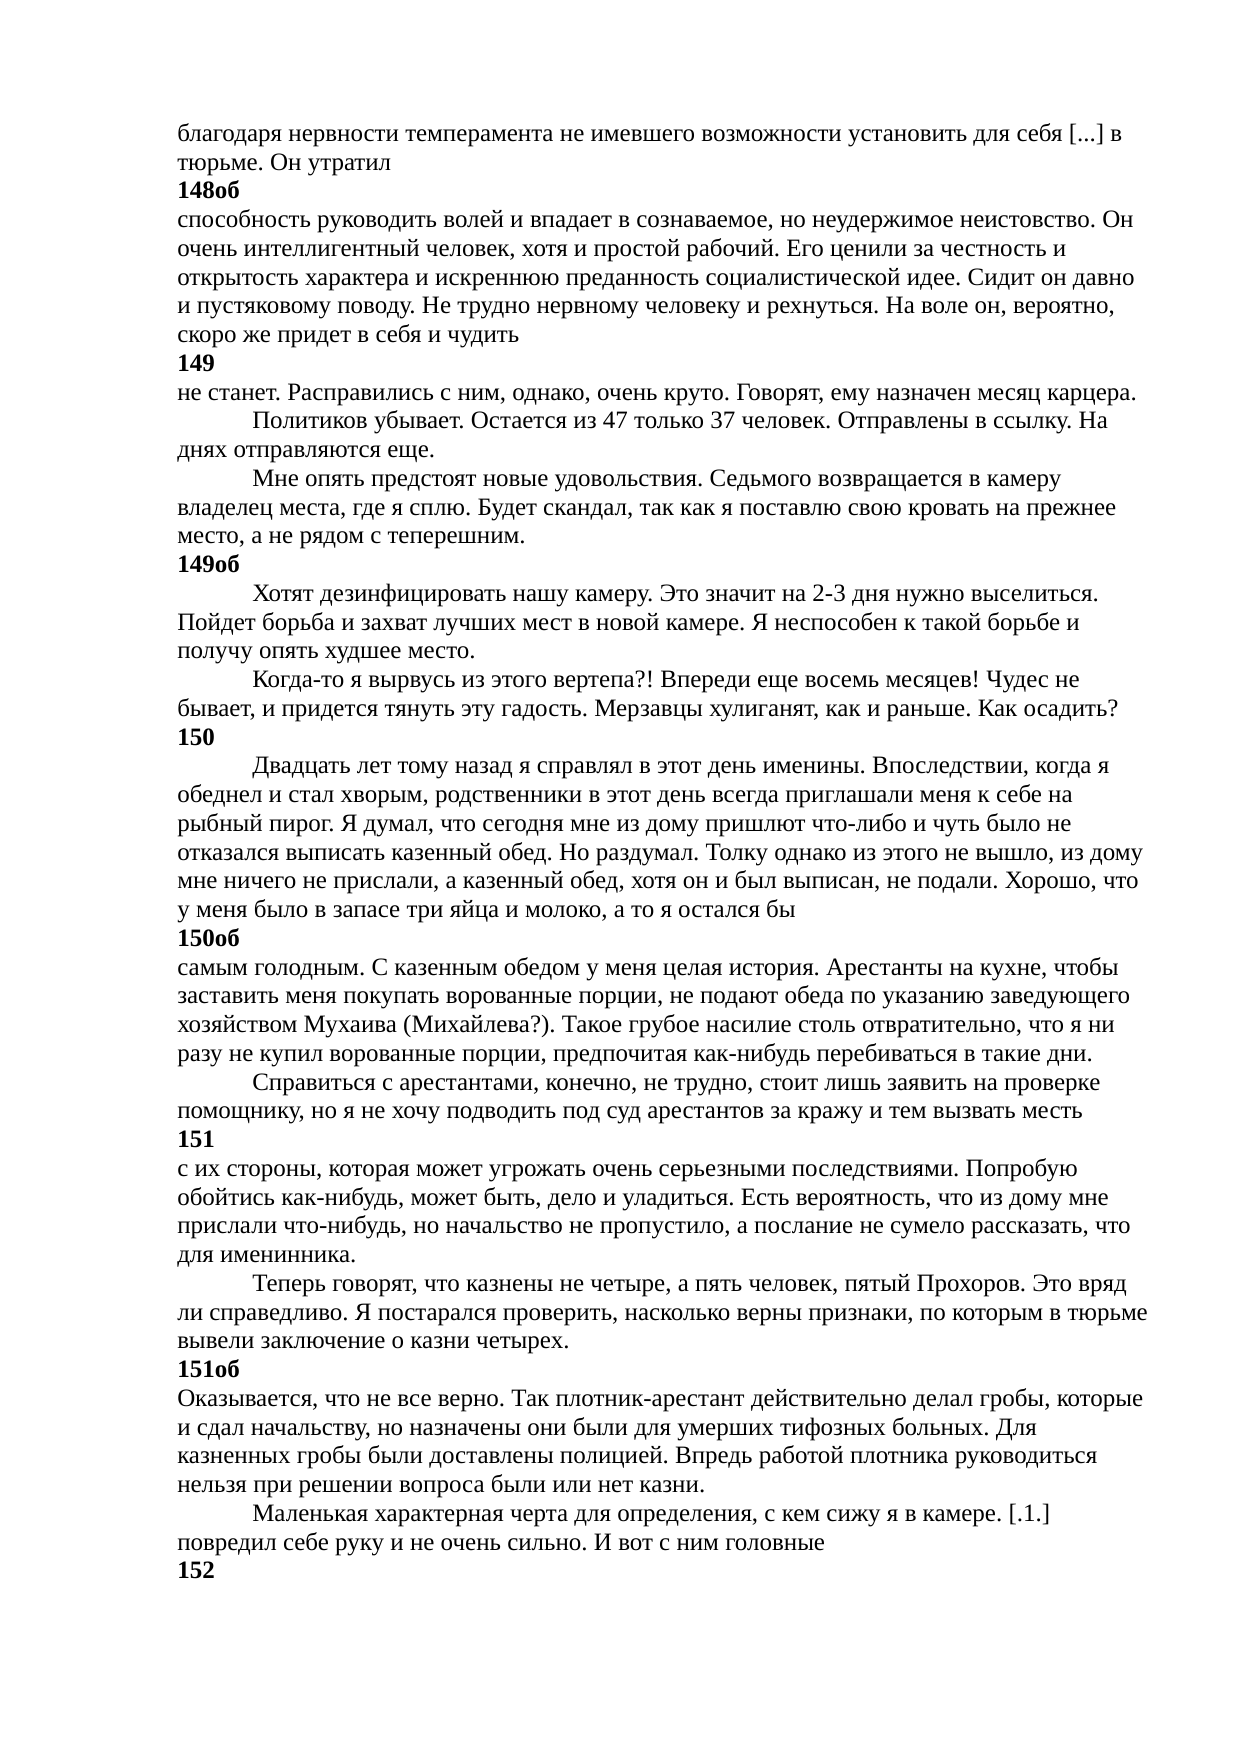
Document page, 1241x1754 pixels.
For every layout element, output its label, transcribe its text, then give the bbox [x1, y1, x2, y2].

text Маленькая характерная черта для определения, с кем сижу я в камере. [.1.] повредил себе руку и не очень сильно. И вот с ним головные [177, 1498, 1152, 1556]
text самым голодным. С казенным обедом у меня целая история. Арестанты на кухне, чтобы заставить меня покупать ворованные порции, не подают обеда по указанию заведующего хозяйством Мухаива (Михайлева?). Такое грубое насилие столь отвратительно, что я ни разу не купил ворованные порции, предпочитая как-нибудь перебиваться в такие дни. [177, 952, 1152, 1067]
text благодаря нервности темперамента не имевшего возможности установить для себя [...] в тюрьме. Он утратил [177, 118, 1152, 176]
text Двадцать лет тому назад я справлял в этот день именины. Впоследствии, когда я обеднел и стал хворым, родственники в этот день всегда приглашали меня к себе на рыбный пирог. Я думал, что сегодня мне из дому пришлют что-либо и чуть было не отказался выписать казенный обед. Но раздумал. Толку однако из этого не вышло, из дому мне ничего не прислали, а казенный обед, хотя он и был выписан, не подали. Хорошо, что у меня было в запасе три яйца и молоко, а то я остался бы [177, 751, 1152, 923]
text 148об [177, 176, 1152, 204]
text с их стороны, которая может угрожать очень серьезными последствиями. Попробую обойтись как-нибудь, может быть, дело и уладиться. Есть вероятность, что из дому мне прислали что-нибудь, но начальство не пропустило, а послание не сумело рассказать, что для именинника. [177, 1153, 1152, 1268]
text 152 [177, 1556, 1152, 1584]
text не станет. Расправились с ним, однако, очень круто. Говорят, ему назначен месяц карцера. [177, 377, 1152, 406]
text Когда-то я вырвусь из этого вертепа?! Впереди еще восемь месяцев! Чудес не бывает, и придется тянуть эту гадость. Мерзавцы хулиганят, как и раньше. Как осадить? [177, 664, 1152, 722]
text Хотят дезинфицировать нашу камеру. Это значит на 2-3 дня нужно выселиться. Пойдет борьба и захват лучших мест в новой камере. Я неспособен к такой борьбе и получу опять худшее место. [177, 578, 1152, 664]
text 149об [177, 549, 1152, 578]
text 151об [177, 1354, 1152, 1383]
text Мне опять предстоят новые удовольствия. Седьмого возвращается в камеру владелец места, где я сплю. Будет скандал, так как я поставлю свою кровать на прежнее место, а не рядом с теперешним. [177, 463, 1152, 549]
text Оказывается, что не все верно. Так плотник-арестант действительно делал гробы, которые и сдал начальству, но назначены они были для умерших тифозных больных. Для казненных гробы были доставлены полицией. Впредь работой плотника руководиться нельзя при решении вопроса были или нет казни. [177, 1383, 1152, 1498]
text 150 [177, 722, 1152, 751]
text Политиков убывает. Остается из 47 только 37 человек. Отправлены в ссылку. На днях отправляются еще. [177, 406, 1152, 463]
text 149 [177, 348, 1152, 377]
text Теперь говорят, что казнены не четыре, а пять человек, пятый Прохоров. Это вряд ли справедливо. Я постарался проверить, насколько верны признаки, по которым в тюрьме вывели заключение о казни четырех. [177, 1268, 1152, 1354]
text способность руководить волей и впадает в сознаваемое, но неудержимое неистовство. Он очень интеллигентный человек, хотя и простой рабочий. Его ценили за честность и открытость характера и искреннюю преданность социалистической идее. Сидит он давно и пустяковому поводу. Не трудно нервному человеку и рехнуться. На воле он, вероятно, скоро же придет в себя и чудить [177, 204, 1152, 348]
text 150об [177, 923, 1152, 952]
text 151 [177, 1124, 1152, 1153]
text Справиться с арестантами, конечно, не трудно, стоит лишь заявить на проверке помощнику, но я не хочу подводить под суд арестантов за кражу и тем вызвать месть [177, 1067, 1152, 1124]
